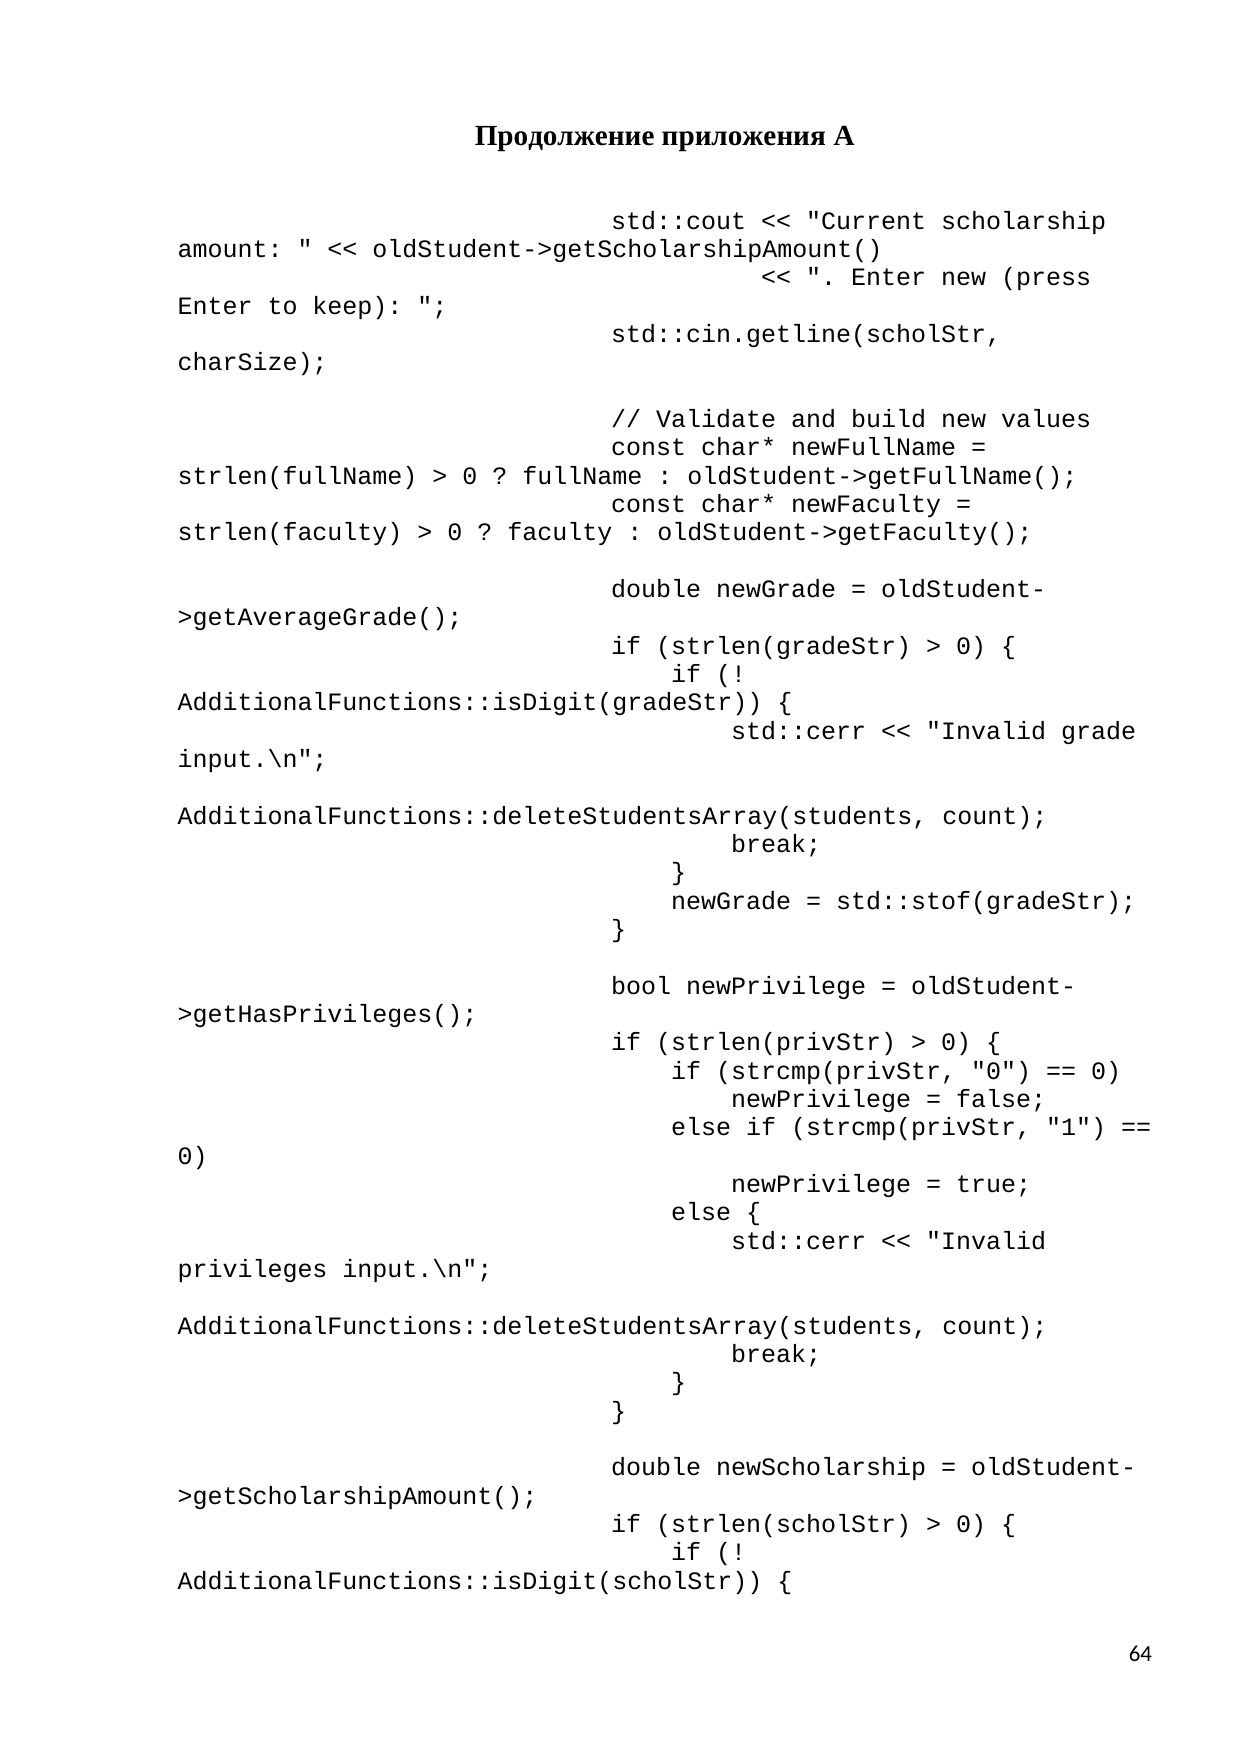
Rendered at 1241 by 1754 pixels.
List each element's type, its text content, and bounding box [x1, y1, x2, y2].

text if (strcmp(privStr, "0") == 0) [177, 1058, 1152, 1087]
text newGrade = std::stof(gradeStr); [177, 888, 1152, 917]
text if (strlen(scholStr) > 0) { [177, 1512, 1152, 1540]
text } [177, 1398, 1152, 1427]
text AdditionalFunctions::deleteStudentsArray(students, count); [177, 1285, 1152, 1342]
text if (!AdditionalFunctions::isDigit(gradeStr)) { [177, 662, 1152, 718]
subtitle Продолжение приложения А [177, 118, 1152, 152]
text if (!AdditionalFunctions::isDigit(scholStr)) { [177, 1540, 1152, 1597]
text std::cout << "Current scholarship amount: " << oldStudent->getScholarshipAmount() [177, 208, 1152, 265]
text std::cerr << "Invalid privileges input.\n"; [177, 1228, 1152, 1285]
text } [177, 1370, 1152, 1398]
text if (strlen(gradeStr) > 0) { [177, 633, 1152, 662]
text double newGrade = oldStudent->getAverageGrade(); [177, 577, 1152, 633]
text newPrivilege = true; [177, 1172, 1152, 1200]
text else if (strcmp(privStr, "1") == 0) [177, 1115, 1152, 1172]
text double newScholarship = oldStudent->getScholarshipAmount(); [177, 1455, 1152, 1512]
text << ". Enter new (press Enter to keep): "; [177, 265, 1152, 322]
text break; [177, 832, 1152, 860]
text newPrivilege = false; [177, 1087, 1152, 1115]
text std::cin.getline(scholStr, charSize); [177, 322, 1152, 378]
text bool newPrivilege = oldStudent->getHasPrivileges(); [177, 973, 1152, 1030]
text } [177, 917, 1152, 945]
text else { [177, 1200, 1152, 1228]
text const char* newFaculty = strlen(faculty) > 0 ? faculty : oldStudent->getFaculty(); [177, 492, 1152, 548]
text std::cerr << "Invalid grade input.\n"; [177, 718, 1152, 775]
text const char* newFullName = strlen(fullName) > 0 ? fullName : oldStudent->getFullName(); [177, 435, 1152, 492]
text break; [177, 1342, 1152, 1370]
text } [177, 860, 1152, 888]
text if (strlen(privStr) > 0) { [177, 1030, 1152, 1058]
text // Validate and build new values [177, 407, 1152, 435]
text AdditionalFunctions::deleteStudentsArray(students, count); [177, 775, 1152, 832]
